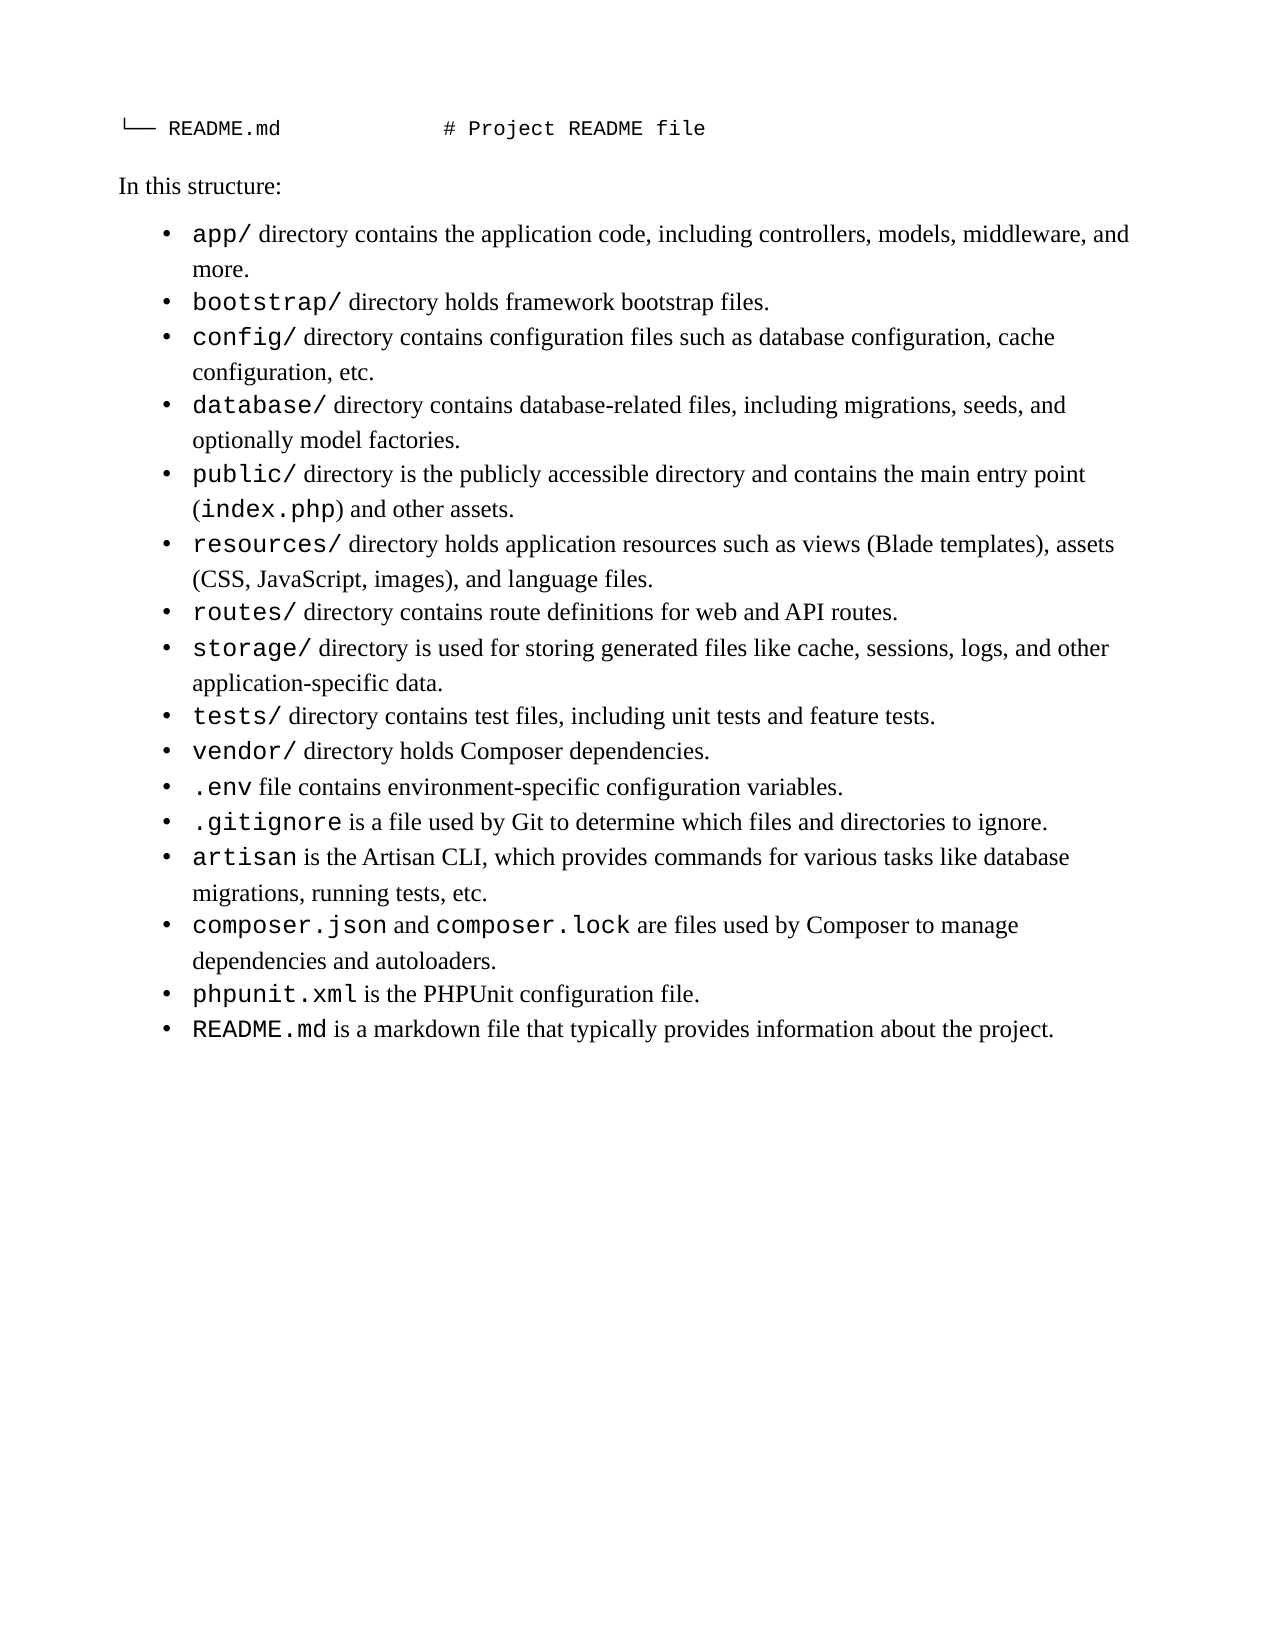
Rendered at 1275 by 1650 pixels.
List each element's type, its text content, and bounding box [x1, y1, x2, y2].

list database/ directory contains database-related files, including migrations, seeds, and optionally model factories. [162, 391, 1157, 454]
list config/ directory contains configuration files such as database configuration, cache configuration, etc. [162, 322, 1157, 386]
list storage/ directory is used for storing generated files like cache, sessions, logs, and other application-specific data. [162, 633, 1157, 697]
list .env file contains environment-specific configuration variables. [162, 772, 1157, 802]
list vendor/ directory holds Composer dependencies. [162, 736, 1157, 767]
list app/ directory contains the application code, including controllers, models, middleware, and more. [162, 219, 1157, 283]
list tests/ directory contains test files, including unit tests and feature tests. [162, 701, 1157, 732]
list README.md is a markdown file that typically provides information about the project. [162, 1014, 1157, 1045]
list resources/ directory holds application resources such as views (Blade templates), assets (CSS, JavaScript, images), and language files. [162, 529, 1157, 593]
list routes/ directory contains route definitions for web and API routes. [162, 597, 1157, 628]
list .gitignore is a file used by Git to determine which files and directories to ignore. [162, 807, 1157, 838]
list artisan is the Artisan CLI, which provides commands for various tasks like database migrations, running tests, etc. [162, 842, 1157, 906]
text └── README.md # Project README file [118, 118, 1157, 142]
list public/ directory is the publicly accessible directory and contains the main entry point (index.php) and other assets. [162, 459, 1157, 524]
list phpunit.xml is the PHPUnit configuration file. [162, 979, 1157, 1009]
text In this structure: [118, 171, 1157, 200]
list composer.json and composer.lock are files used by Composer to manage dependencies and autoloaders. [162, 911, 1157, 974]
list bootstrap/ directory holds framework bootstrap files. [162, 287, 1157, 318]
